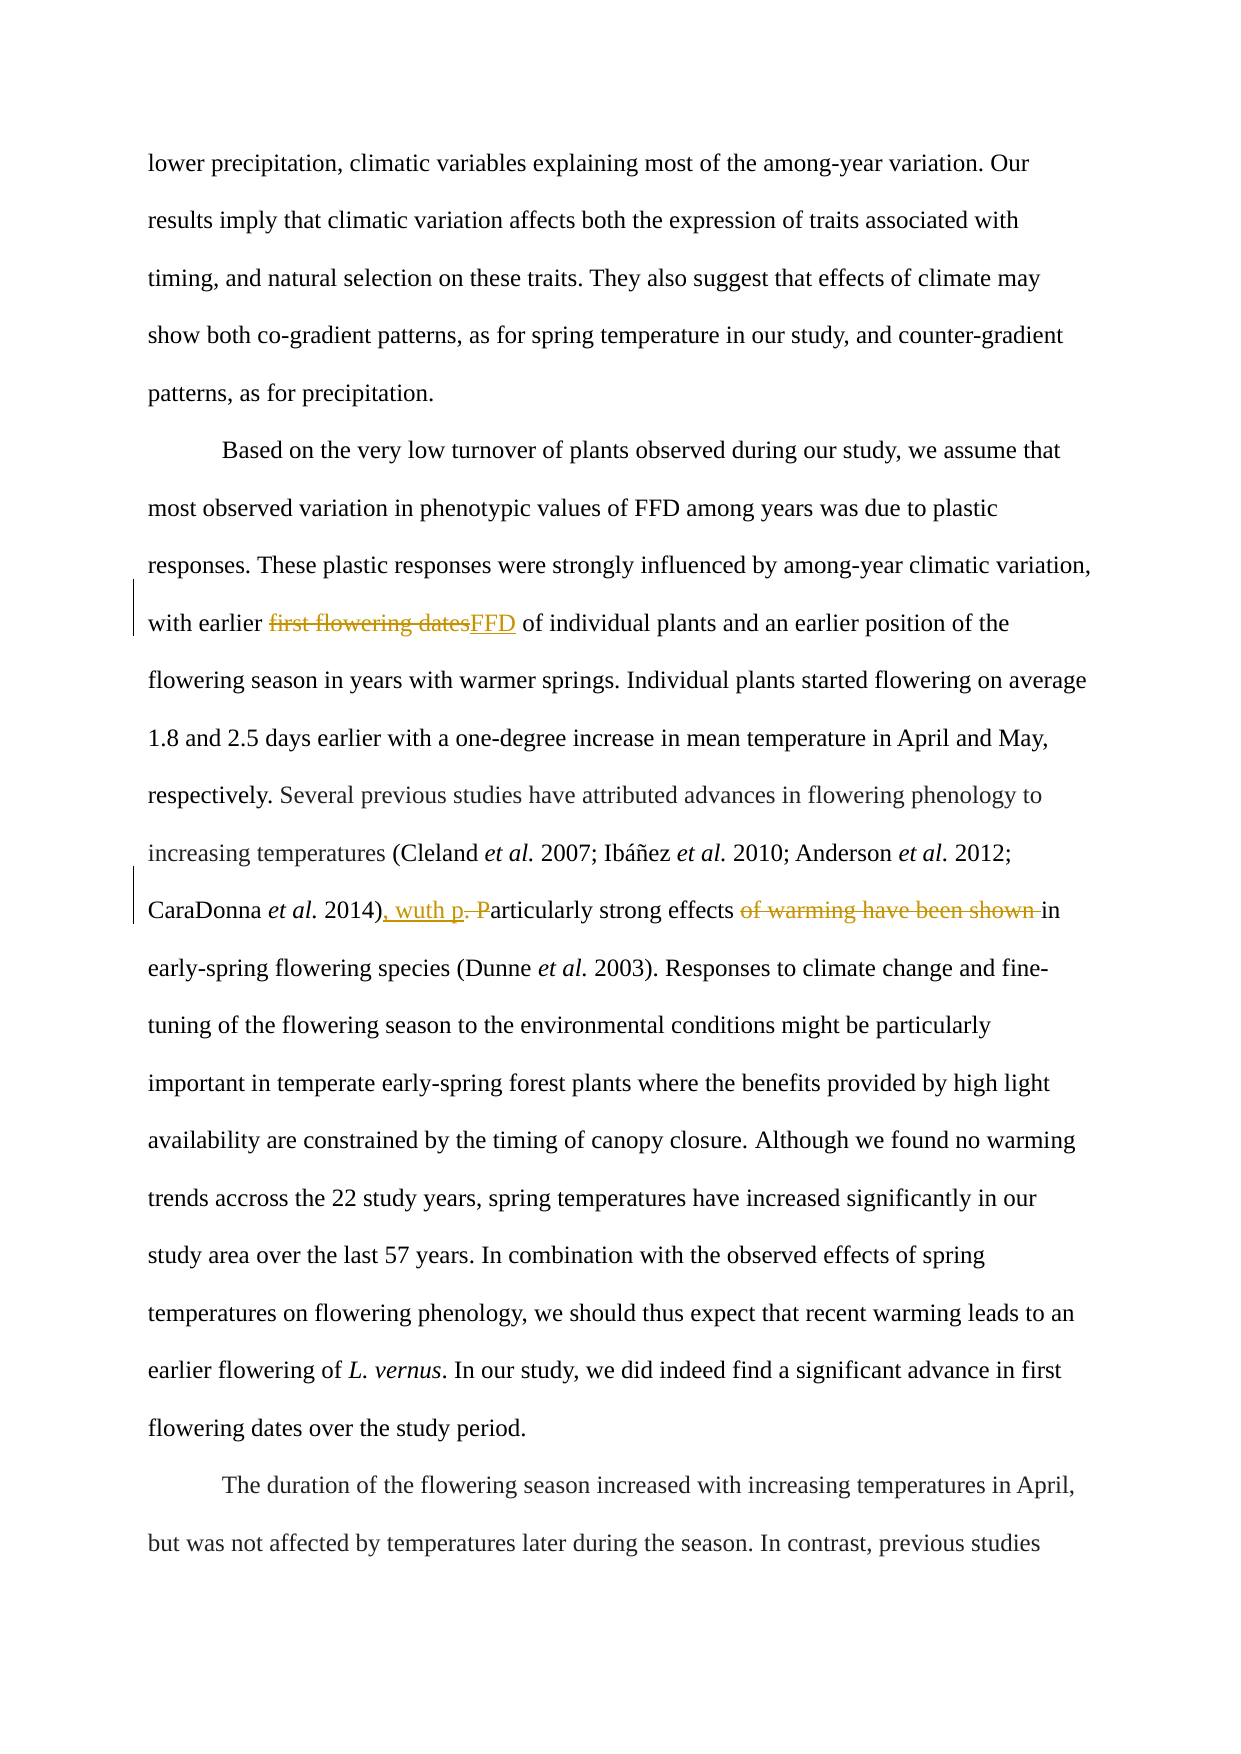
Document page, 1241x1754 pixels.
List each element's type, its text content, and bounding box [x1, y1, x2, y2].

text lower precipitation, climatic variables explaining most of the among-year variation. Our results imply that climatic variation affects both the expression of traits associated with timing, and natural selection on these traits. They also suggest that effects of climate may show both co-gradient patterns, as for spring temperature in our study, and counter-gradient patterns, as for precipitation. [148, 148, 1092, 406]
text The duration of the flowering season increased with increasing temperatures in April, but was not affected by temperatures later during the season. In contrast, previous studies have reported shorter flowering seasons with higher temperatures (Høye et al. 2013; Bock et al. 2014). For early-flowering species in seasonal environments, higher temperatures up to flowering start might increase the length of the flowering season, while higher temperatures during flowering might lead to a shorter duration of the flowering season (Theobald et al. 2017). [148, 1470, 1092, 1556]
text Based on the very low turnover of plants observed during our study, we assume that most observed variation in phenotypic values of FFD among years was due to plastic responses. These plastic responses were strongly influenced by among-year climatic variation, with earlier FFD of individual plants and an earlier position of the flowering season in years with warmer springs. Individual plants started flowering on average 1.8 and 2.5 days earlier with a one-degree increase in mean temperature in April and May, respectively. Several previous studies have attributed advances in flowering phenology to increasing temperatures (Cleland et al. 2007; Ibáñez et al. 2010; Anderson et al. 2012; CaraDonna et al. 2014), wuth particularly strong effects in early-spring flowering species (Dunne et al. 2003). Responses to climate change and fine-tuning of the flowering season to the environmental conditions might be particularly important in temperate early-spring forest plants where the benefits provided by high light availability are constrained by the timing of canopy closure. Although we found no warming trends accross the 22 study years, spring temperatures have increased significantly in our study area over the last 57 years. In combination with the observed effects of spring temperatures on flowering phenology, we should thus expect that recent warming leads to an earlier flowering of L. vernus. In our study, we did indeed find a significant advance in first flowering dates over the study period. [148, 435, 1092, 1441]
